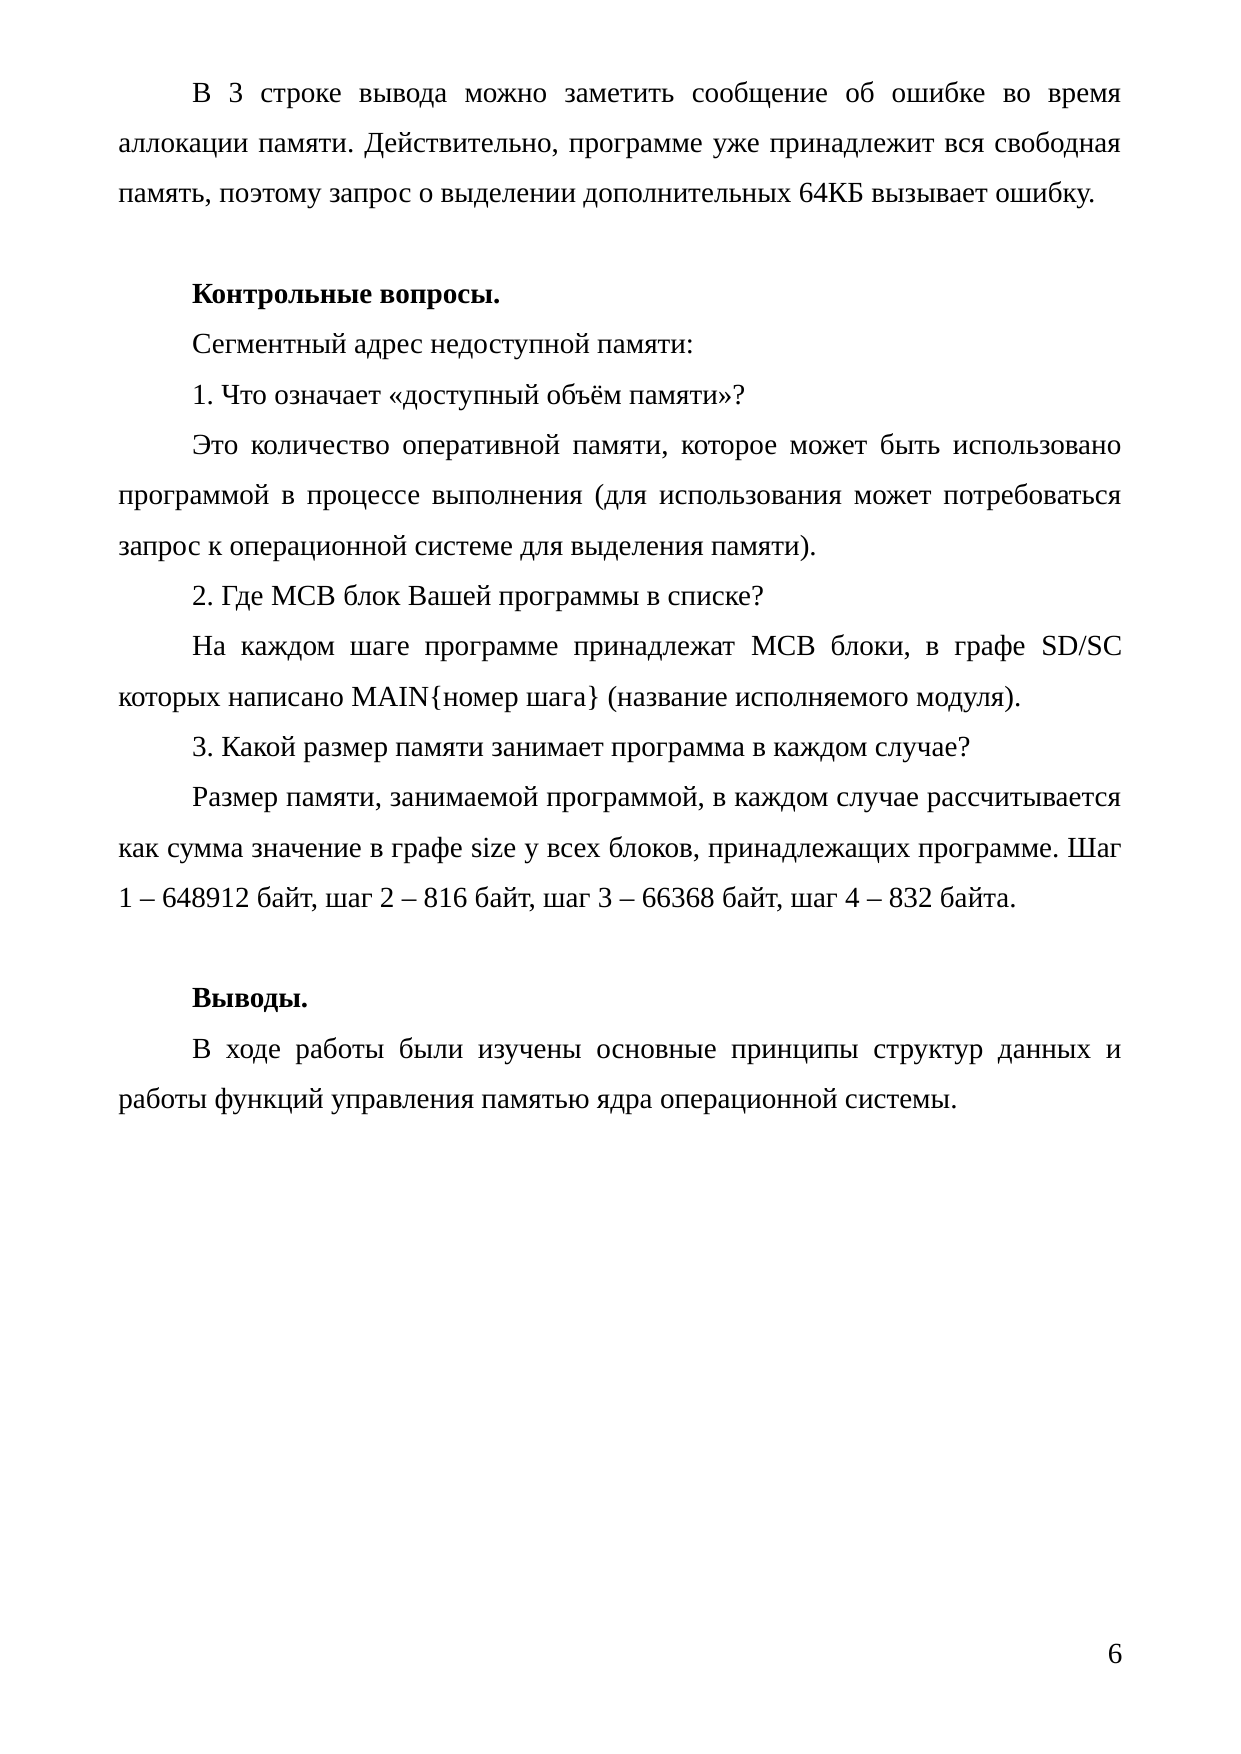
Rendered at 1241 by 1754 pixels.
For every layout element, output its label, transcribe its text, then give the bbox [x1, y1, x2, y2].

text На каждом шаге программе принадлежат MCB блоки, в графе SD/SC которых написано MAIN{номер шага} (название исполняемого модуля). [118, 628, 1122, 712]
text Контрольные вопросы. [118, 276, 1122, 310]
text Размер памяти, занимаемой программой, в каждом случае рассчитывается как сумма значение в графе size у всех блоков, принадлежащих программе. Шаг 1 – 648912 байт, шаг 2 – 816 байт, шаг 3 – 66368 байт, шаг 4 – 832 байта. [118, 779, 1122, 913]
text Выводы. [118, 981, 1122, 1014]
text Сегментный адрес недоступной памяти: [118, 327, 1122, 360]
text 1. Что означает «доступный объём памяти»? [118, 377, 1122, 410]
text 3. Какой размер памяти занимает программа в каждом случае? [118, 729, 1122, 763]
text В ходе работы были изучены основные принципы структур данных и работы функций управления памятью ядра операционной системы. [118, 1031, 1122, 1115]
text В 3 строке вывода можно заметить сообщение об ошибке во время аллокации памяти. Действительно, программе уже принадлежит вся свободная память, поэтому запрос о выделении дополнительных 64КБ вызывает ошибку. [118, 75, 1122, 209]
text Это количество оперативной памяти, которое может быть использовано программой в процессе выполнения (для использования может потребоваться запрос к операционной системе для выделения памяти). [118, 427, 1122, 561]
text 2. Где MCB блок Вашей программы в списке? [118, 578, 1122, 612]
